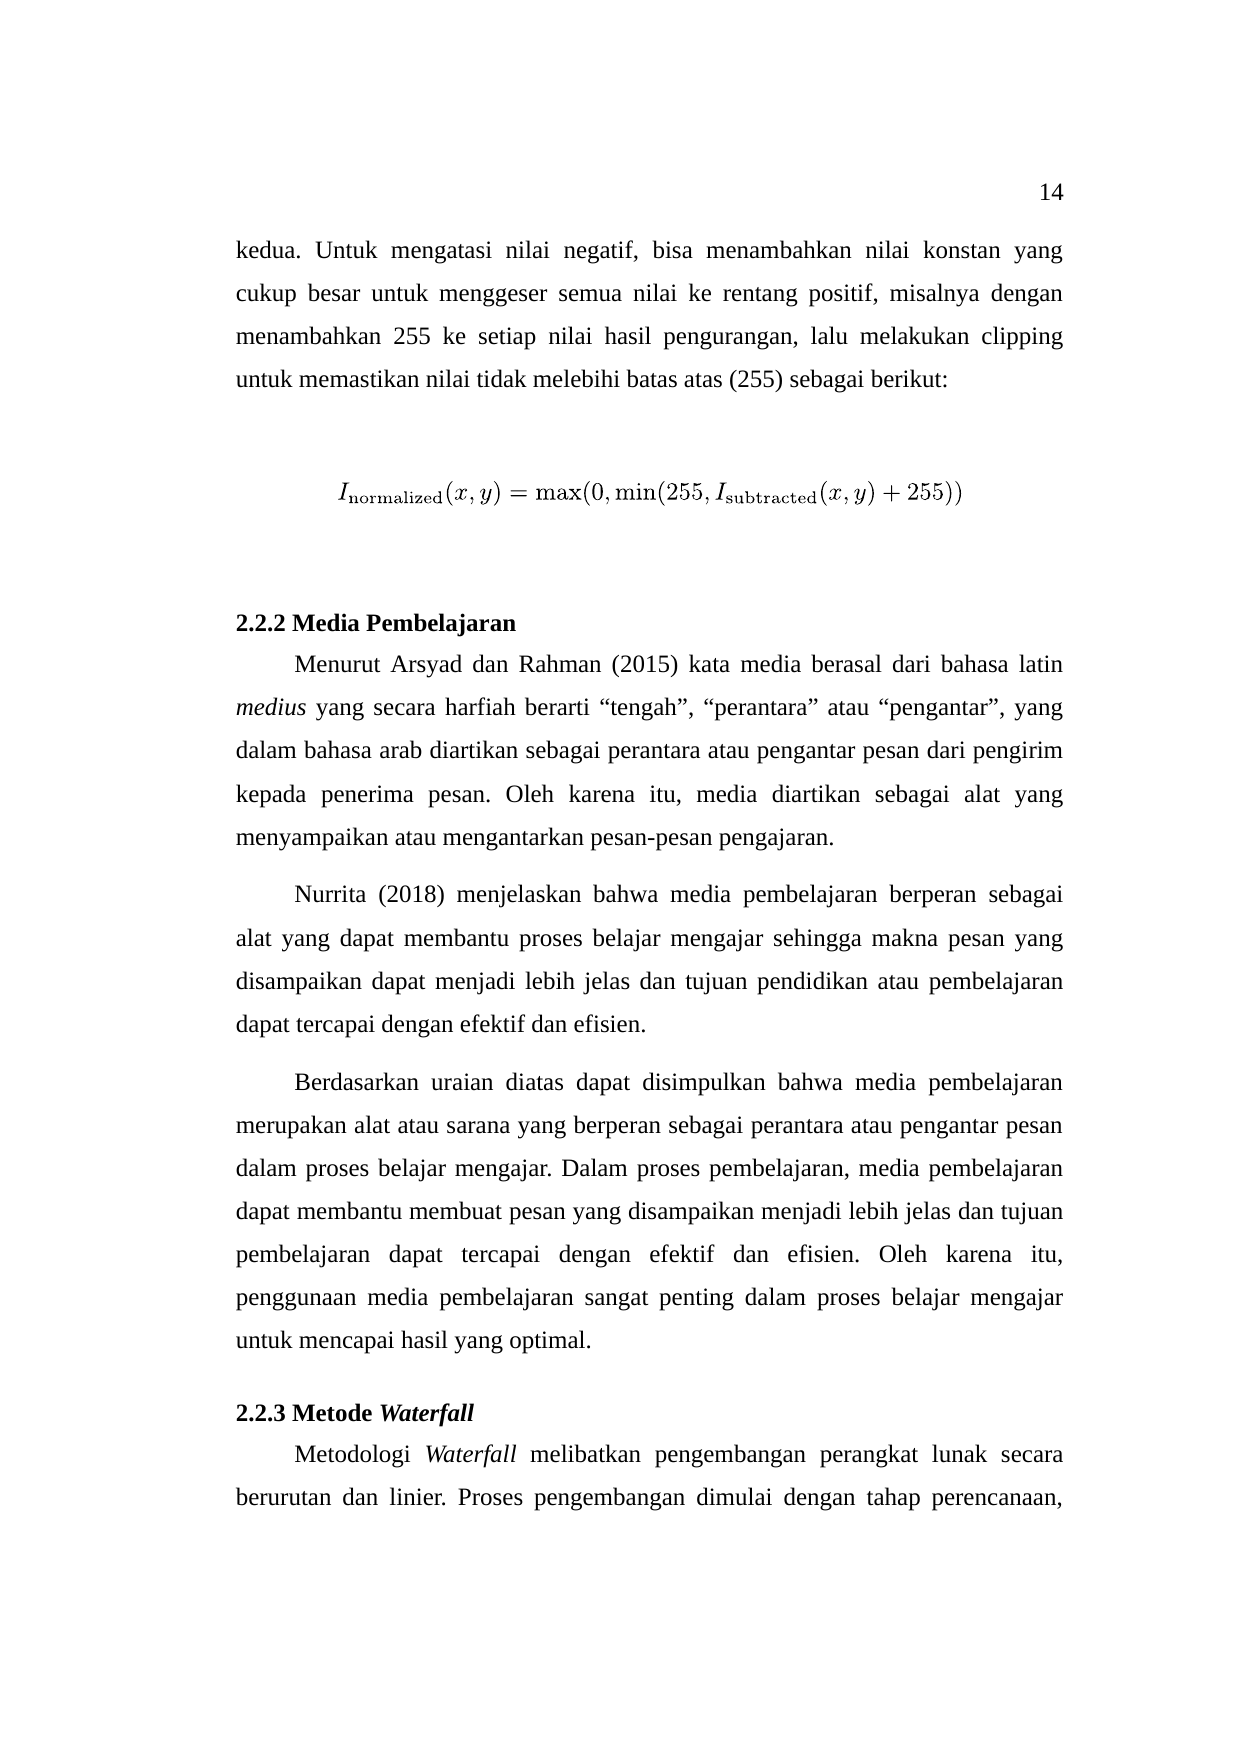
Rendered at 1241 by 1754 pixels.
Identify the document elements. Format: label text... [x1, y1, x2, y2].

text kedua. Untuk mengatasi nilai negatif, bisa menambahkan nilai konstan yang cukup besar untuk menggeser semua nilai ke rentang positif, misalnya dengan menambahkan 255 ke setiap nilai hasil pengurangan, lalu melakukan clipping untuk memastikan nilai tidak melebihi batas atas (255) sebagai berikut: [236, 235, 1063, 393]
subtitle Metode Waterfall [236, 1398, 1063, 1426]
subtitle Media Pembelajaran [236, 608, 1063, 637]
text Berdasarkan uraian diatas dapat disimpulkan bahwa media pembelajaran merupakan alat atau sarana yang berperan sebagai perantara atau pengantar pesan dalam proses belajar mengajar. Dalam proses pembelajaran, media pembelajaran dapat membantu membuat pesan yang disampaikan menjadi lebih jelas dan tujuan pembelajaran dapat tercapai dengan efektif dan efisien. Oleh karena itu, penggunaan media pembelajaran sangat penting dalam proses belajar mengajar untuk mencapai hasil yang optimal. [236, 1067, 1063, 1354]
text Nurrita (2018) menjelaskan bahwa media pembelajaran berperan sebagai alat yang dapat membantu proses belajar mengajar sehingga makna pesan yang disampaikan dapat menjadi lebih jelas dan tujuan pendidikan atau pembelajaran dapat tercapai dengan efektif dan efisien. [236, 879, 1063, 1038]
text Menurut Arsyad dan Rahman (2015) kata media berasal dari bahasa latin medius yang secara harfiah berarti “tengah”, “perantara” atau “pengantar”, yang dalam bahasa arab diartikan sebagai perantara atau pengantar pesan dari pengirim kepada penerima pesan. Oleh karena itu, media diartikan sebagai alat yang menyampaikan atau mengantarkan pesan-pesan pengajaran. [236, 649, 1063, 851]
text Metodologi Waterfall melibatkan pengembangan perangkat lunak secara berurutan dan linier. Proses pengembangan dimulai dengan tahap perencanaan, [236, 1439, 1063, 1511]
